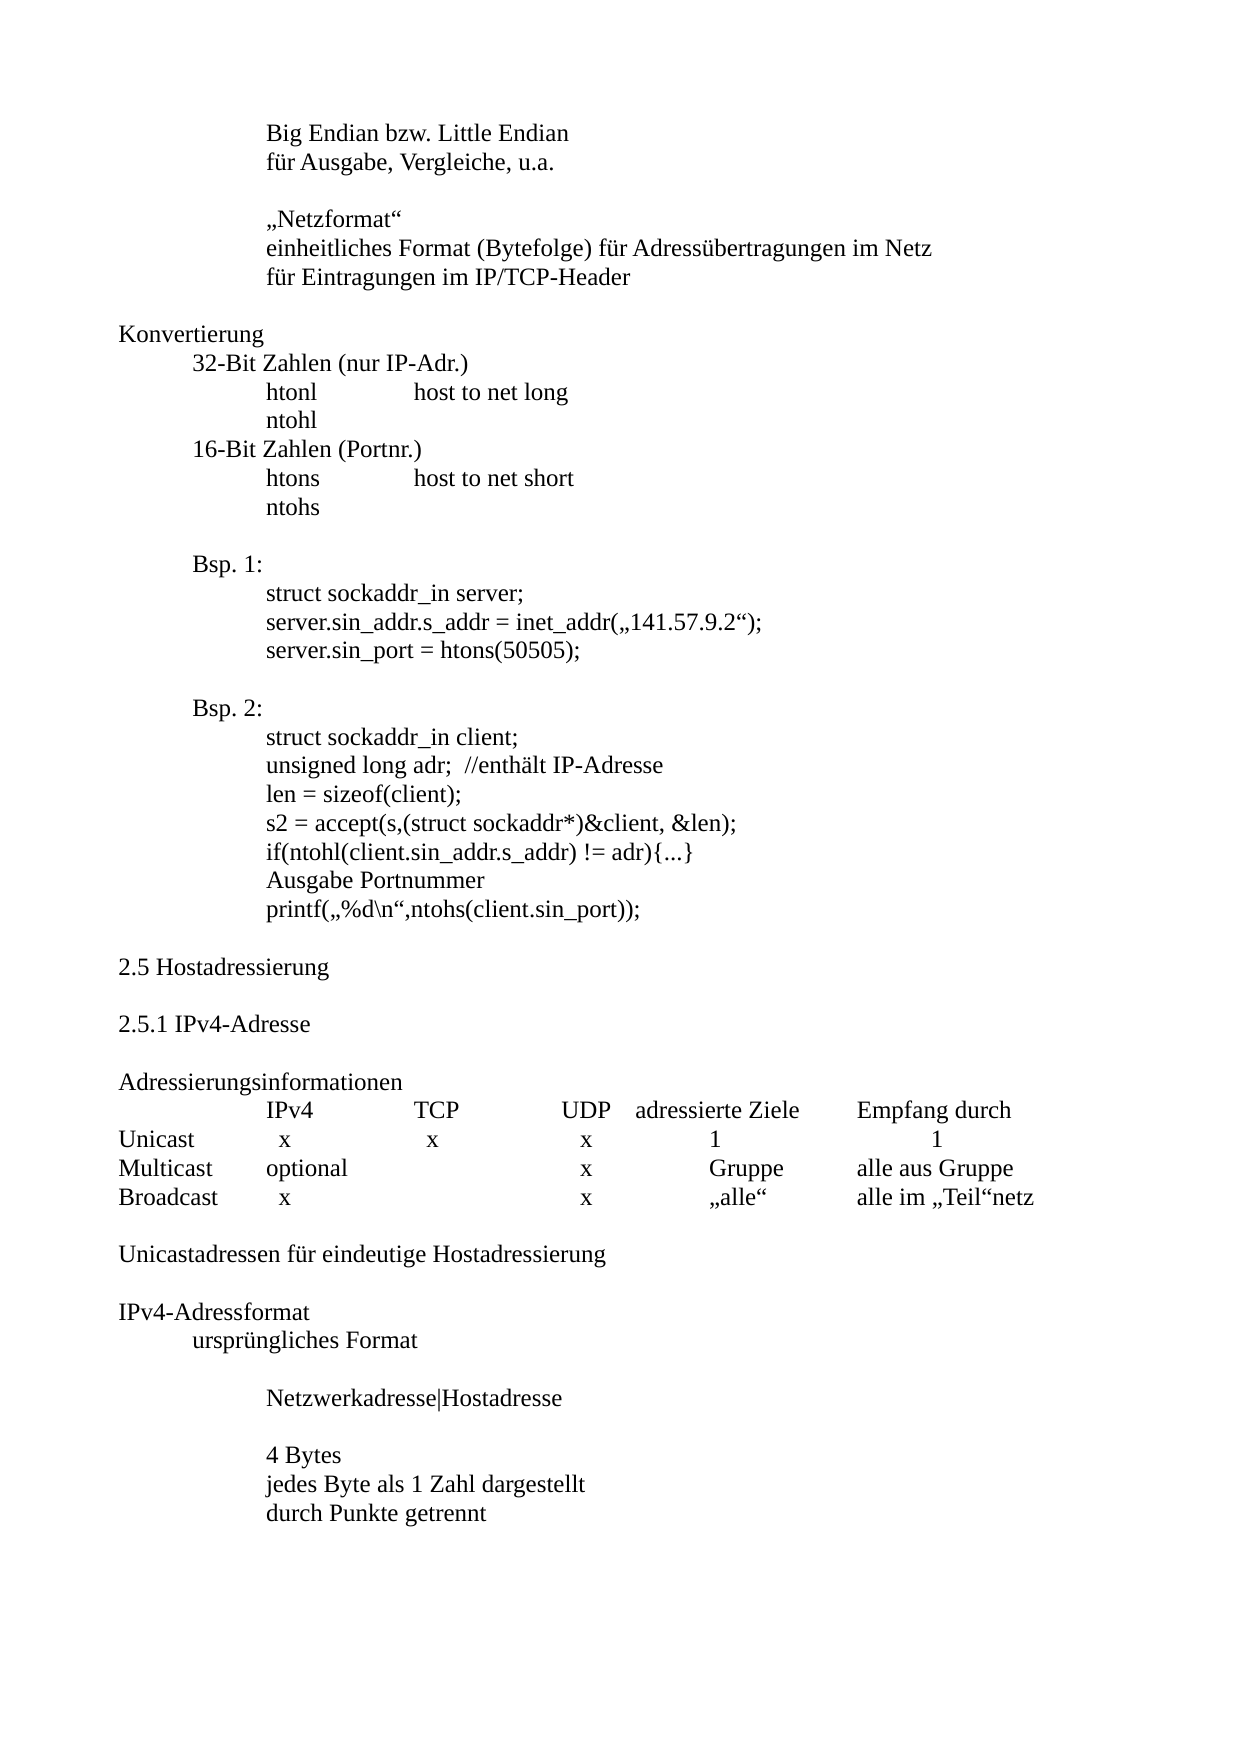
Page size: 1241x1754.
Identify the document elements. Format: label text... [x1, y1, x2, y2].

text htons host to net short [118, 463, 1122, 492]
text 2.5 Hostadressierung [118, 952, 1122, 981]
text if(ntohl(client.sin_addr.s_addr) != adr){...} [118, 837, 1122, 866]
text IPv4-Adressformat [118, 1297, 1122, 1326]
text für Eintragungen im IP/TCP-Header [118, 262, 1122, 291]
text printf(„%d\n“,ntohs(client.sin_port)); [118, 894, 1122, 923]
text 2.5.1 IPv4-Adresse [118, 1009, 1122, 1038]
text Multicast optional x Gruppe alle aus Gruppe [118, 1153, 1122, 1182]
text IPv4 TCP UDP adressierte Ziele Empfang durch [118, 1096, 1122, 1124]
text 32-Bit Zahlen (nur IP-Adr.) [118, 348, 1122, 377]
text htonl host to net long [118, 377, 1122, 406]
text jedes Byte als 1 Zahl dargestellt [118, 1469, 1122, 1498]
text Big Endian bzw. Little Endian [118, 118, 1122, 147]
text Bsp. 2: [118, 693, 1122, 722]
text Unicastadressen für eindeutige Hostadressierung [118, 1239, 1122, 1268]
text „Netzformat“ [118, 204, 1122, 233]
text struct sockaddr_in client; [118, 722, 1122, 751]
text 4 Bytes [118, 1441, 1122, 1469]
text unsigned long adr; //enthält IP-Adresse [118, 751, 1122, 779]
text len = sizeof(client); [118, 779, 1122, 808]
text Netzwerkadresse|Hostadresse [118, 1383, 1122, 1412]
text Unicast x x x 1 1 [118, 1124, 1122, 1153]
text struct sockaddr_in server; [118, 578, 1122, 607]
text einheitliches Format (Bytefolge) für Adressübertragungen im Netz [118, 233, 1122, 262]
text ntohl [118, 406, 1122, 434]
text Adressierungsinformationen [118, 1067, 1122, 1096]
text Konvertierung [118, 319, 1122, 348]
text ntohs [118, 492, 1122, 521]
text durch Punkte getrennt [118, 1498, 1122, 1527]
text Ausgabe Portnummer [118, 866, 1122, 894]
text server.sin_port = htons(50505); [118, 636, 1122, 664]
text Broadcast x x „alle“ alle im „Teil“netz [118, 1182, 1122, 1211]
text 16-Bit Zahlen (Portnr.) [118, 434, 1122, 463]
text Bsp. 1: [118, 549, 1122, 578]
text ursprüngliches Format [118, 1326, 1122, 1354]
text für Ausgabe, Vergleiche, u.a. [118, 147, 1122, 176]
text server.sin_addr.s_addr = inet_addr(„141.57.9.2“); [118, 607, 1122, 636]
text s2 = accept(s,(struct sockaddr*)&client, &len); [118, 808, 1122, 837]
